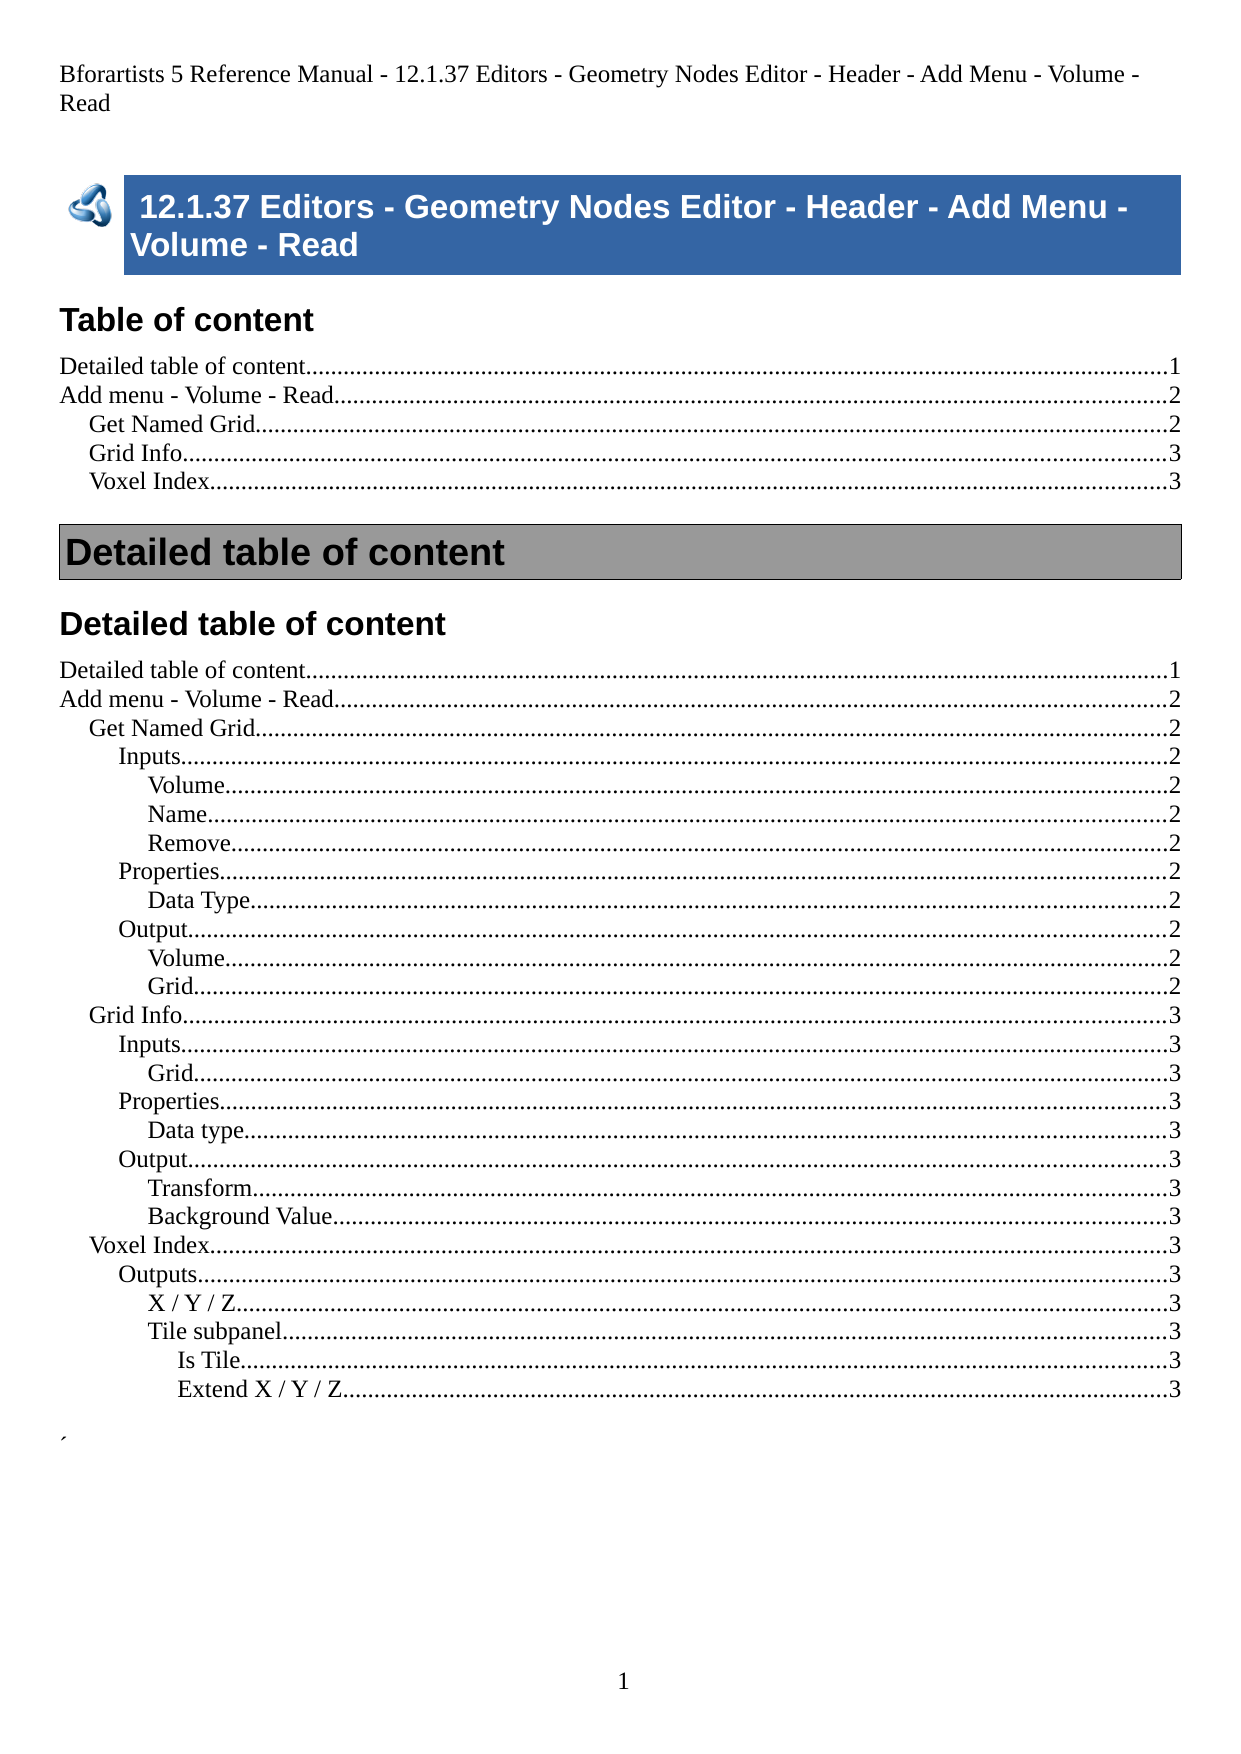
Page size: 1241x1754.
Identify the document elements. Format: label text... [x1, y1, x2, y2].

table_header Detailed table of content [60, 525, 1181, 579]
text Data Type 2 [147, 885, 1181, 914]
text Volume 2 [147, 943, 1181, 971]
text Detailed table of content 1 [59, 655, 1181, 684]
text Properties 2 [118, 856, 1181, 885]
text Detailed table of content 1 [59, 351, 1181, 380]
text Extend X / Y / Z 3 [177, 1374, 1181, 1403]
text Transform 3 [147, 1173, 1181, 1201]
text Get Named Grid 2 [88, 409, 1181, 438]
text Output 3 [118, 1144, 1181, 1173]
text Properties 3 [118, 1086, 1181, 1115]
text ´ [59, 1431, 1181, 1460]
picture [65, 180, 114, 230]
text Volume 2 [147, 770, 1181, 799]
table_header [59, 175, 124, 275]
text Name 2 [147, 799, 1181, 828]
text Tile subpanel 3 [147, 1316, 1181, 1345]
text Output 2 [118, 914, 1181, 943]
text Grid Info 3 [88, 1000, 1181, 1029]
text Remove 2 [147, 828, 1181, 856]
text Inputs 3 [118, 1029, 1181, 1058]
subtitle Table of content [59, 300, 1181, 339]
text Background Value 3 [147, 1201, 1181, 1230]
text Inputs 2 [118, 741, 1181, 770]
text Grid Info 3 [88, 438, 1181, 466]
text Is Tile 3 [177, 1345, 1181, 1374]
text X / Y / Z 3 [147, 1288, 1181, 1316]
text Get Named Grid 2 [88, 713, 1181, 741]
text Add menu - Volume - Read 2 [59, 684, 1181, 713]
text Voxel Index 3 [88, 1230, 1181, 1259]
table_header 12.1.37 Editors - Geometry Nodes Editor - Header - Add Menu - Volume - Read [124, 175, 1181, 275]
text Outputs 3 [118, 1259, 1181, 1288]
subtitle Detailed table of content [59, 604, 1181, 643]
text Voxel Index 3 [88, 466, 1181, 495]
text Add menu - Volume - Read 2 [59, 380, 1181, 409]
text Data type 3 [147, 1115, 1181, 1144]
text Grid 2 [147, 971, 1181, 1000]
text Grid 3 [147, 1058, 1181, 1086]
